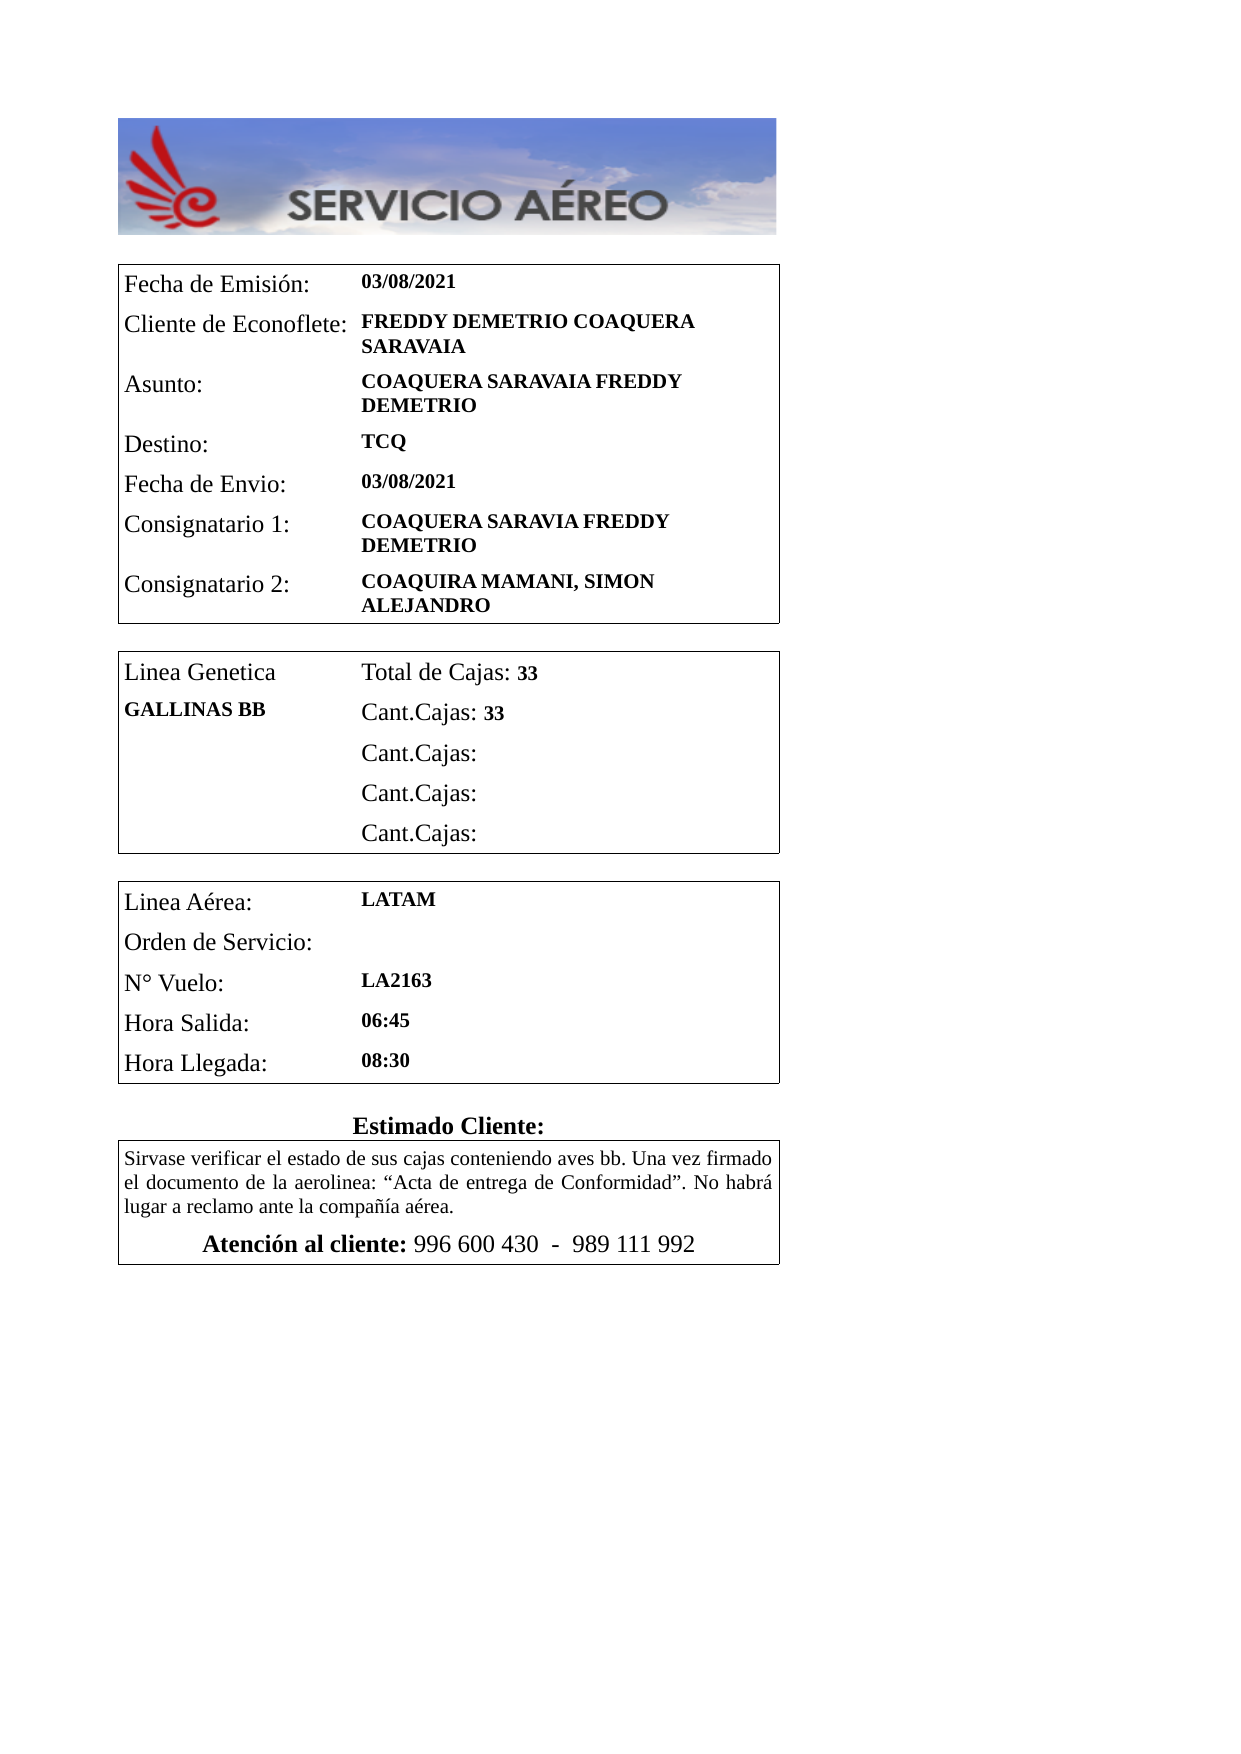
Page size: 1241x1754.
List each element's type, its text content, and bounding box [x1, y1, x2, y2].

table_cell Cant.Cajas: [356, 812, 779, 852]
table_cell [356, 922, 779, 962]
picture [118, 118, 777, 235]
table_cell [118, 854, 356, 881]
table_cell Cant.Cajas: [356, 732, 779, 772]
table_cell COAQUERA SARAVAIA FREDDY DEMETRIO [356, 363, 779, 423]
table_cell Sirvase verificar el estado de sus cajas conteniendo aves bb. Una vez firmado el documento de la aerolinea: “Acta de entrega de Conformidad”. No habrá lugar a reclamo ante la compañía aérea. [119, 1141, 779, 1224]
table_cell N° Vuelo: [119, 962, 356, 1002]
table_cell [119, 772, 356, 812]
table_cell Fecha de Envio: [119, 463, 356, 503]
table_cell GALLINAS BB [119, 692, 356, 732]
table_cell [119, 732, 356, 772]
table_cell Atención al cliente: 996 600 430 - 989 111 992 [119, 1224, 779, 1264]
table_cell Consignatario 2: [119, 563, 356, 622]
table_header Fecha de Emisión: [119, 265, 356, 304]
table_cell [356, 624, 779, 651]
table_cell Total de Cajas: 33 [356, 652, 779, 692]
table_cell Cliente de Econoflete: [119, 304, 356, 363]
table_cell COAQUIRA MAMANI, SIMON ALEJANDRO [356, 563, 779, 622]
table_cell Hora Salida: [119, 1002, 356, 1042]
table_cell 06:45 [356, 1002, 779, 1042]
table_cell TCQ [356, 423, 779, 463]
table_cell Linea Genetica [119, 652, 356, 692]
table_cell Linea Aérea: [119, 882, 356, 922]
table_cell [356, 854, 779, 881]
table_cell LA2163 [356, 962, 779, 1002]
table_cell Asunto: [119, 363, 356, 423]
table_cell Cant.Cajas: [356, 772, 779, 812]
table_header 03/08/2021 [356, 265, 779, 304]
table_cell Estimado Cliente: [118, 1084, 779, 1140]
table_cell 08:30 [356, 1042, 779, 1082]
table_cell COAQUERA SARAVIA FREDDY DEMETRIO [356, 503, 779, 563]
table_cell LATAM [356, 882, 779, 922]
table_cell Destino: [119, 423, 356, 463]
table_cell [118, 624, 356, 651]
table_cell FREDDY DEMETRIO COAQUERA SARAVAIA [356, 304, 779, 363]
table_cell Hora Llegada: [119, 1042, 356, 1082]
table_cell [119, 812, 356, 852]
table_cell Consignatario 1: [119, 503, 356, 563]
table_cell Orden de Servicio: [119, 922, 356, 962]
table_cell Cant.Cajas: 33 [356, 692, 779, 732]
table_cell 03/08/2021 [356, 463, 779, 503]
